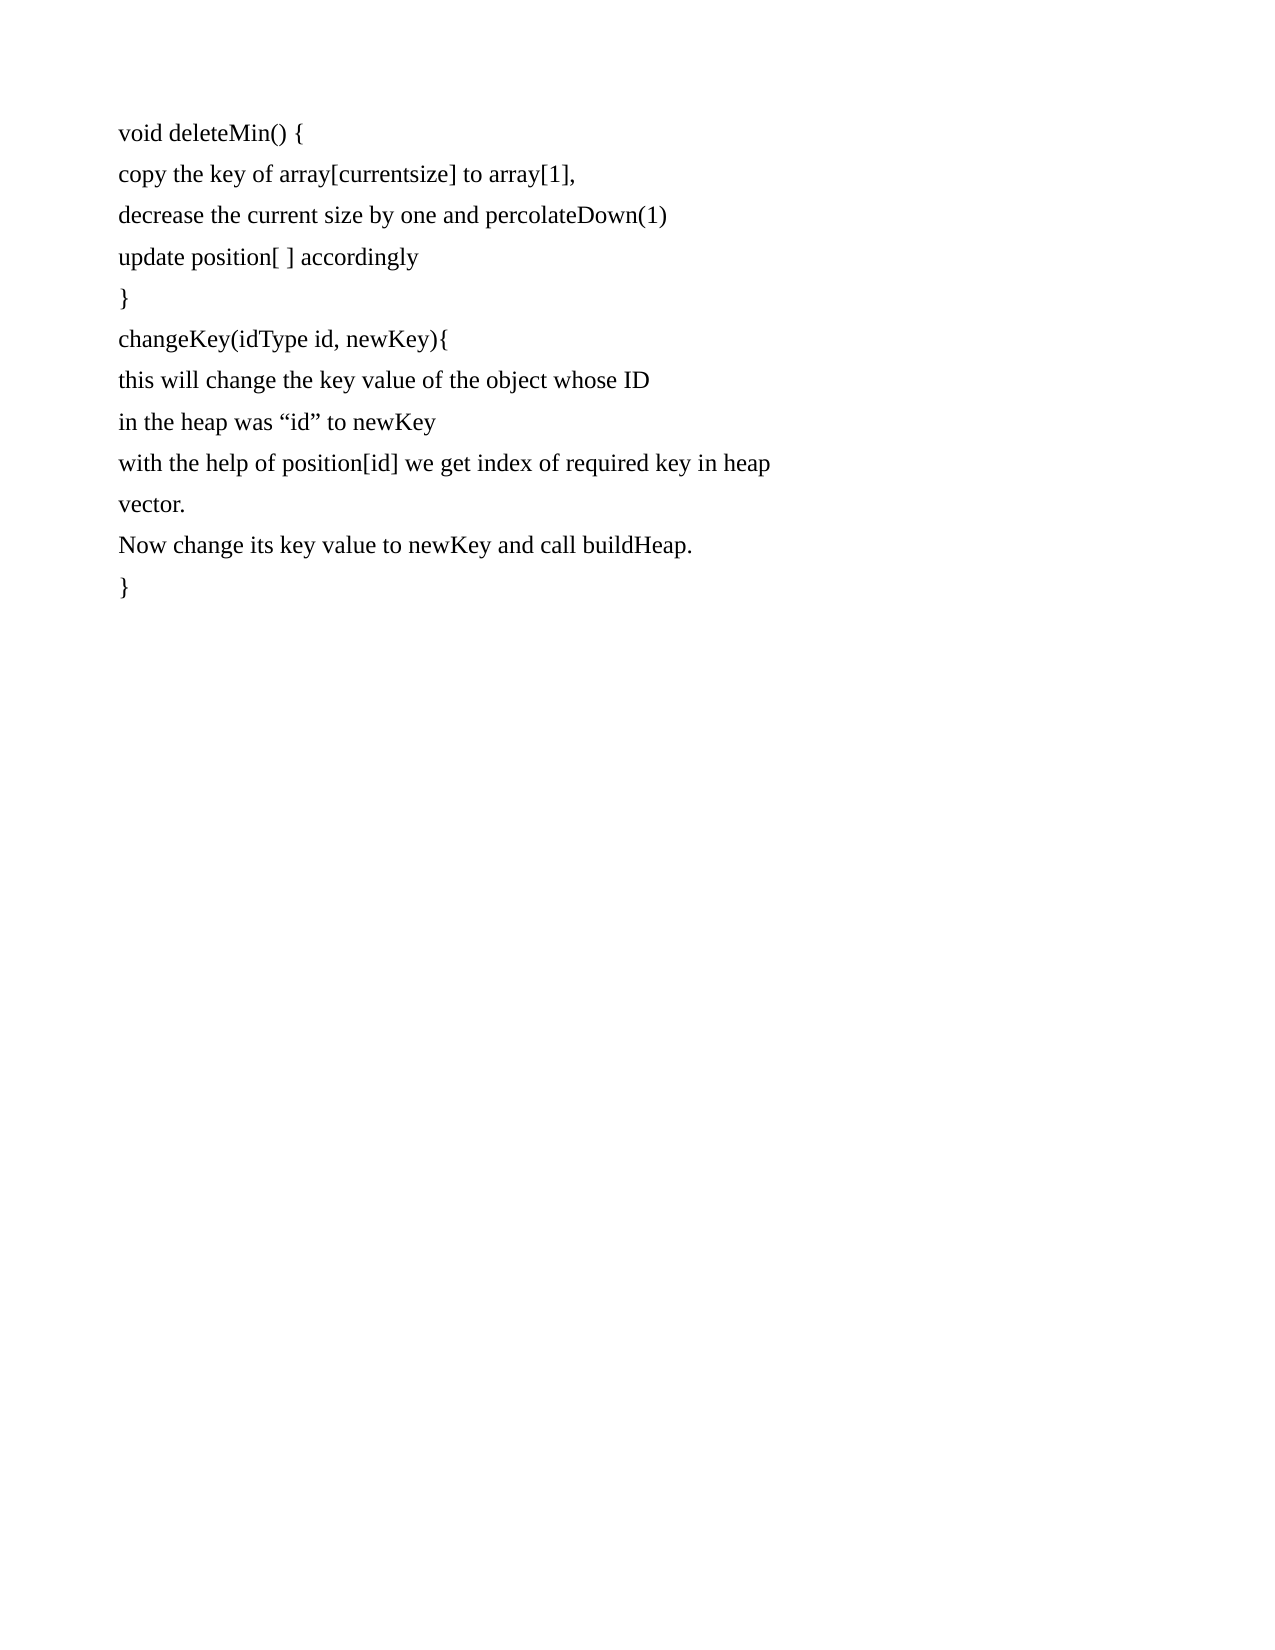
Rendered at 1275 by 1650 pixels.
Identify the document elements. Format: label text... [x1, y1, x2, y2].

text } [118, 572, 1157, 601]
text with the help of position[id] we get index of required key in heap [118, 448, 1157, 477]
text in the heap was “id” to newKey [118, 407, 1157, 436]
text Now change its key value to newKey and call buildHeap. [118, 531, 1157, 559]
text vector. [118, 489, 1157, 518]
text copy the key of array[currentsize] to array[1], [118, 159, 1157, 188]
text decrease the current size by one and percolateDown(1) [118, 201, 1157, 229]
text this will change the key value of the object whose ID [118, 366, 1157, 394]
text update position[ ] accordingly [118, 242, 1157, 271]
text } [118, 283, 1157, 312]
text changeKey(idType id, newKey){ [118, 324, 1157, 353]
text void deleteMin() { [118, 118, 1157, 147]
